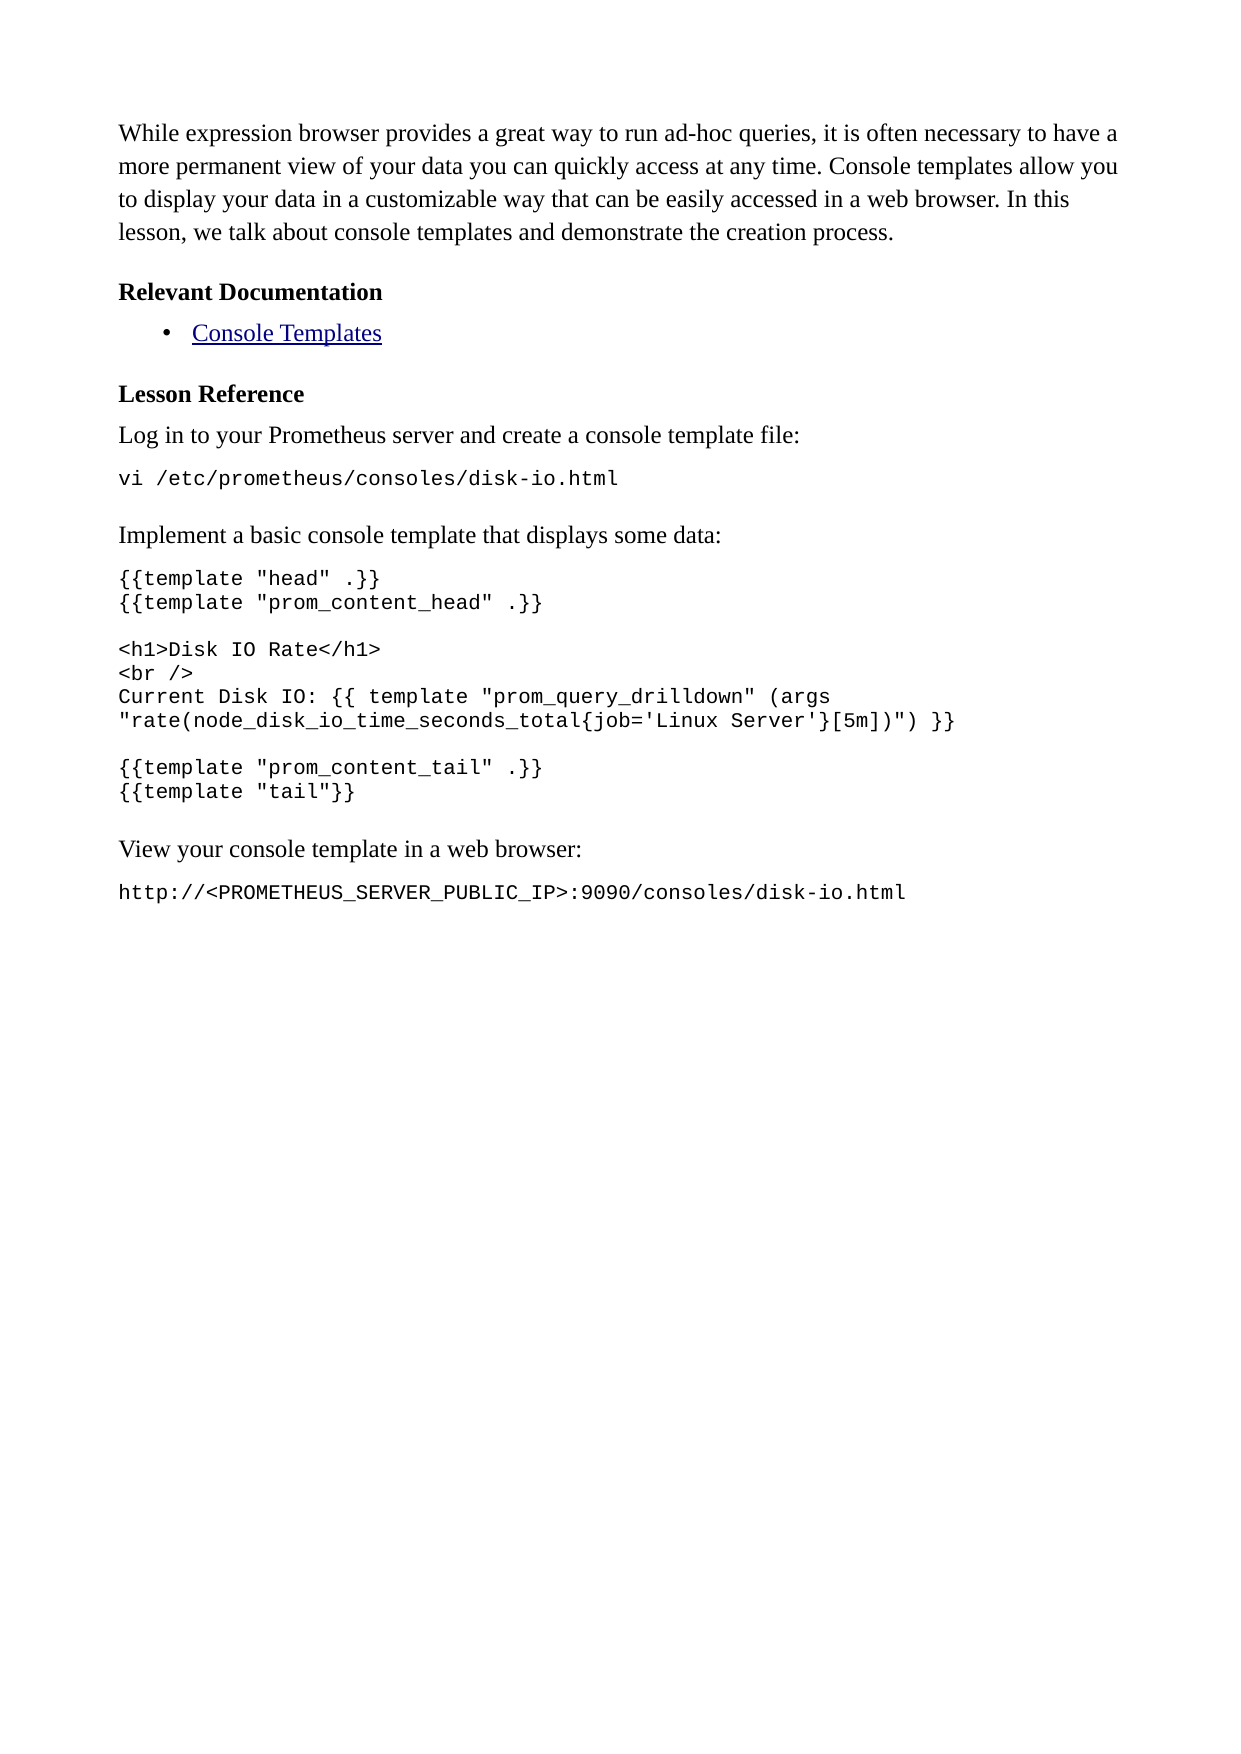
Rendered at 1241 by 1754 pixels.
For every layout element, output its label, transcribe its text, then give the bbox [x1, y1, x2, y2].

subtitle Relevant Documentation [118, 277, 1122, 306]
text {{template "head" .}} [118, 568, 1122, 592]
text http://<PROMETHEUS_SERVER_PUBLIC_IP>:9090/consoles/disk-io.html [118, 882, 1122, 905]
text <br /> [118, 663, 1122, 686]
text Log in to your Prometheus server and create a console template file: [118, 420, 1122, 449]
list Console Templates [162, 318, 1122, 347]
text Implement a basic console template that displays some data: [118, 521, 1122, 549]
subtitle Lesson Reference [118, 379, 1122, 407]
text {{template "tail"}} [118, 781, 1122, 805]
text {{template "prom_content_head" .}} [118, 592, 1122, 616]
text View your console template in a web browser: [118, 834, 1122, 863]
text {{template "prom_content_tail" .}} [118, 757, 1122, 781]
text vi /etc/prometheus/consoles/disk-io.html [118, 467, 1122, 491]
text While expression browser provides a great way to run ad-hoc queries, it is often necessary to have a more permanent view of your data you can quickly access at any time. Console templates allow you to display your data in a customizable way that can be easily accessed in a web browser. In this lesson, we talk about console templates and demonstrate the creation process. [118, 118, 1122, 246]
text <h1>Disk IO Rate</h1> [118, 639, 1122, 663]
text Current Disk IO: {{ template "prom_query_drilldown" (args "rate(node_disk_io_time_seconds_total{job='Linux Server'}[5m])") }} [118, 686, 1122, 734]
